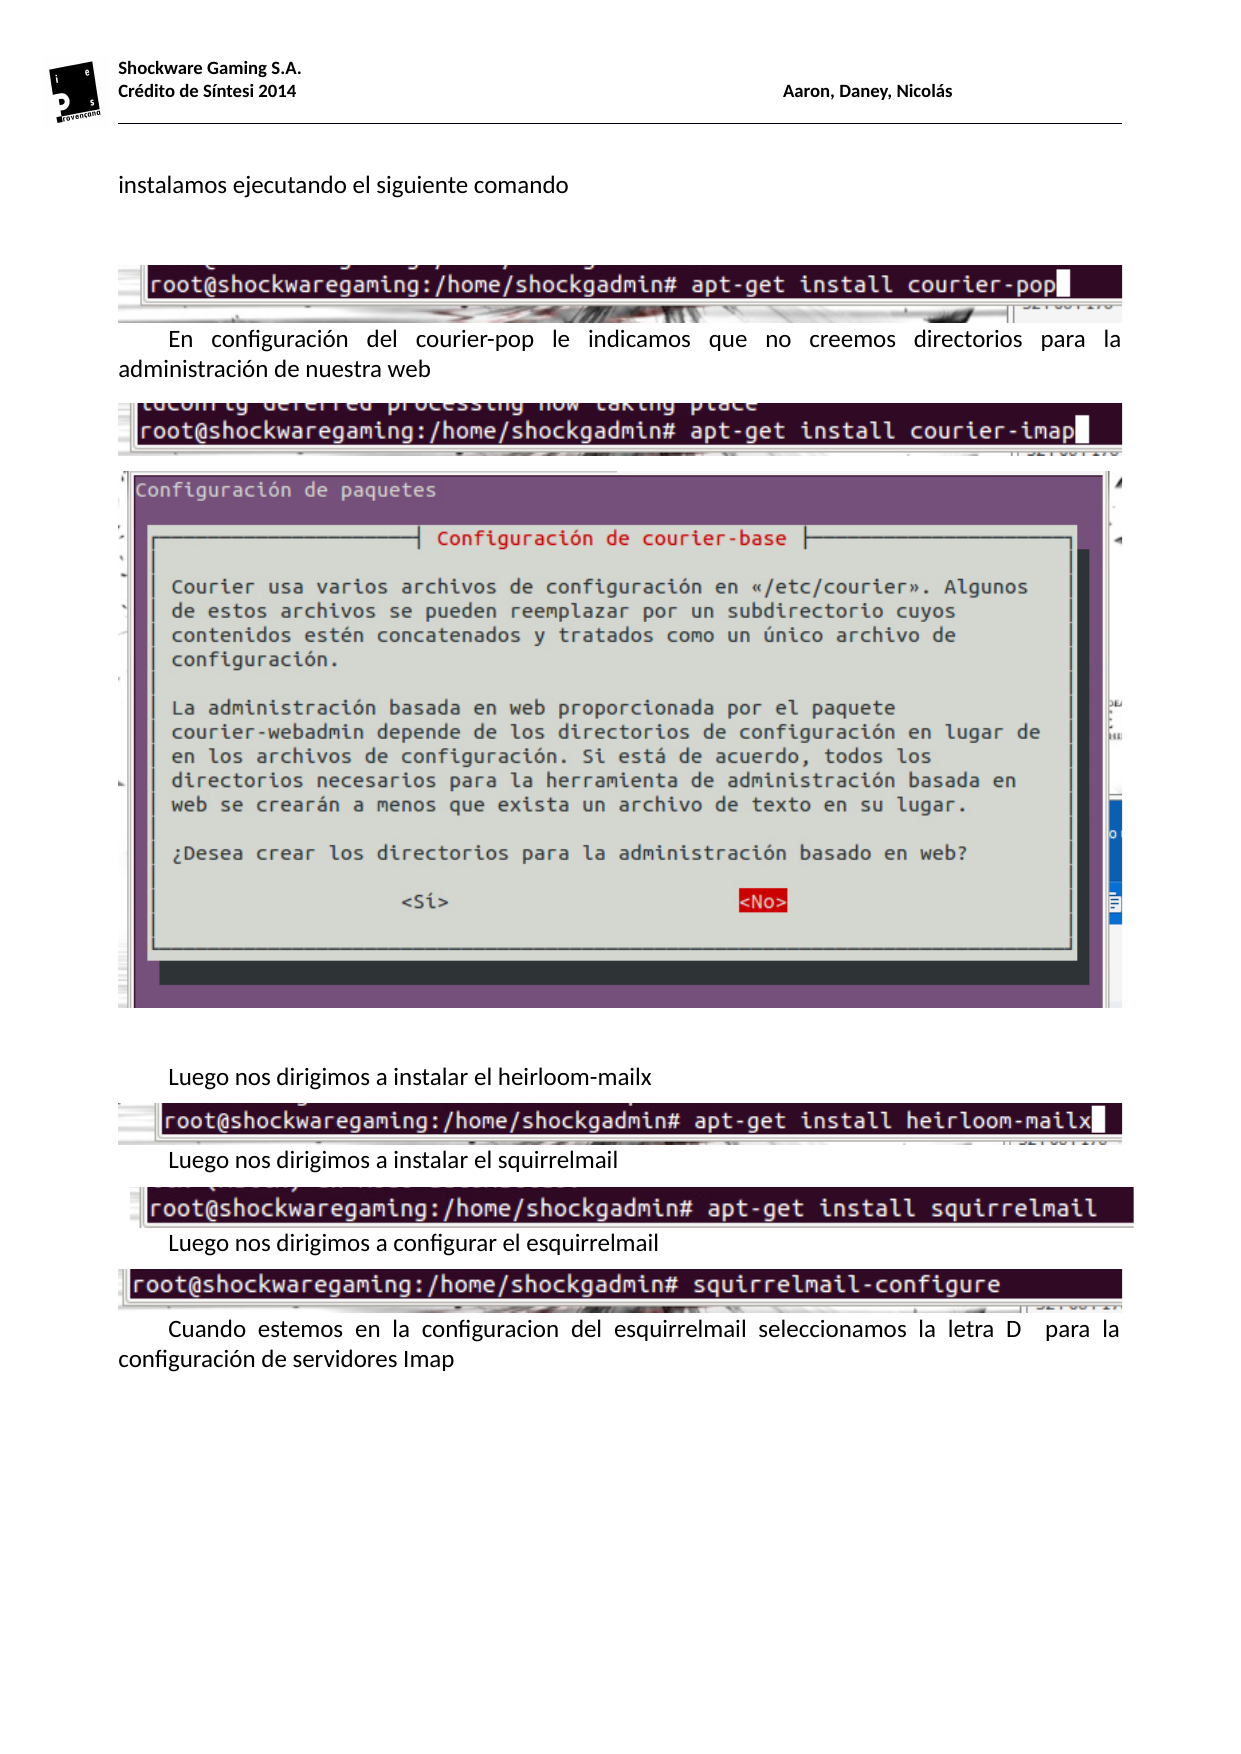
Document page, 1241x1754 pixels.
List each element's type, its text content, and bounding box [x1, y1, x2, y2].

picture [118, 265, 1123, 323]
picture [43, 54, 110, 128]
picture [118, 1269, 1123, 1313]
text Cuando estemos en la configuracion del esquirrelmail seleccionamos la letra D para la configuración de servidores Imap [118, 1313, 1122, 1374]
picture [118, 471, 1123, 1008]
picture [118, 1103, 1123, 1145]
text Luego nos dirigimos a configurar el esquirrelmail [118, 1199, 1122, 1258]
text Luego nos dirigimos a instalar el squirrelmail [118, 1145, 1122, 1175]
text instalamos ejecutando el siguiente comando [118, 169, 1122, 200]
picture [118, 403, 1123, 456]
text Luego nos dirigimos a instalar el heirloom-mailx [118, 1061, 1122, 1092]
text En configuración del courier-pop le indicamos que no creemos directorios para la administración de nuestra web [118, 323, 1122, 384]
picture [129, 1187, 1134, 1228]
